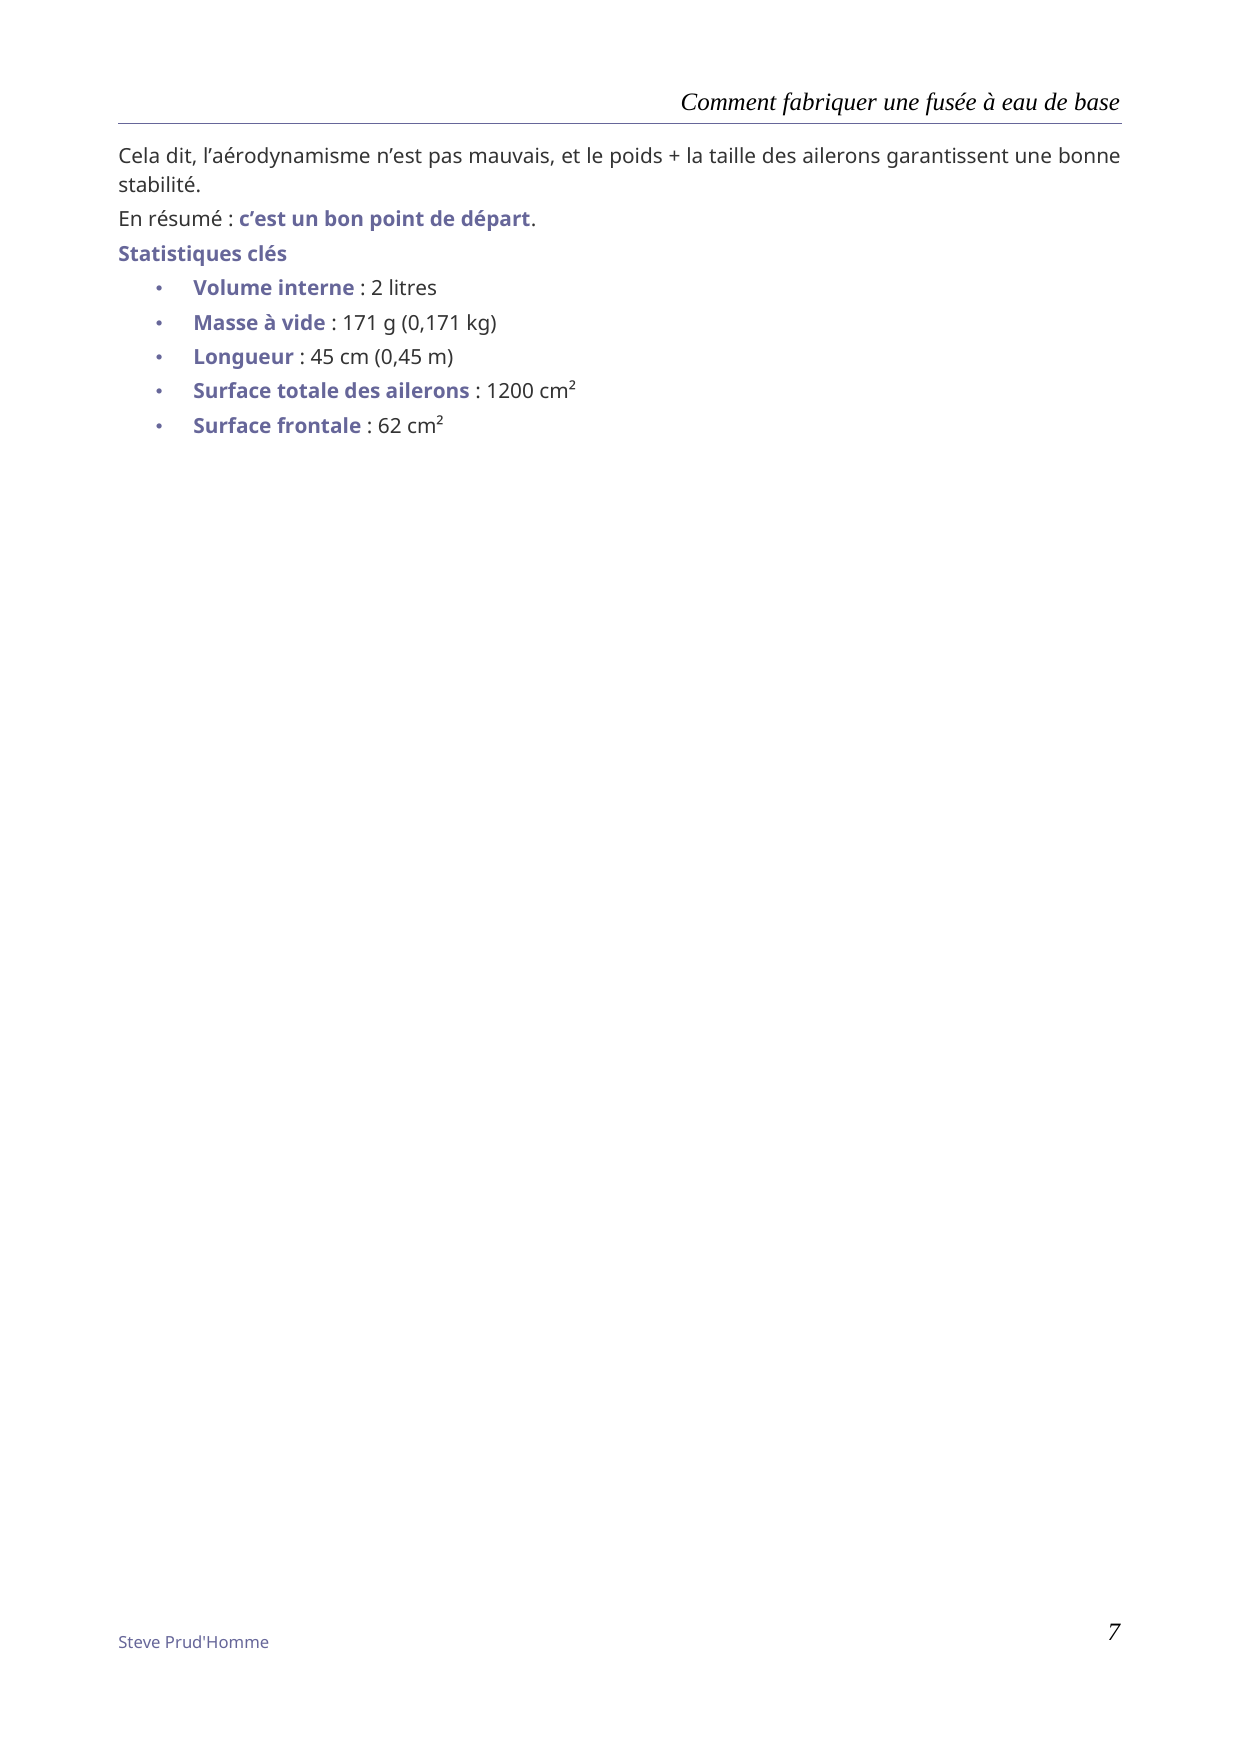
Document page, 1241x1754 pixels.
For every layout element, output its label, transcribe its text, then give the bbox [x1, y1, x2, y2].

list Longueur : 45 cm (0,45 m) [156, 342, 1122, 370]
list Surface totale des ailerons : 1200 cm² [156, 376, 1122, 405]
text Cela dit, l’aérodynamisme n’est pas mauvais, et le poids + la taille des ailerons garantissent une bonne stabilité. [118, 142, 1122, 198]
list Volume interne : 2 litres [156, 273, 1122, 302]
list Masse à vide : 171 g (0,171 kg) [156, 308, 1122, 336]
list Surface frontale : 62 cm² [156, 411, 1122, 439]
text En résumé : c’est un bon point de départ. [118, 204, 1122, 233]
text Statistiques clés [118, 239, 1122, 267]
